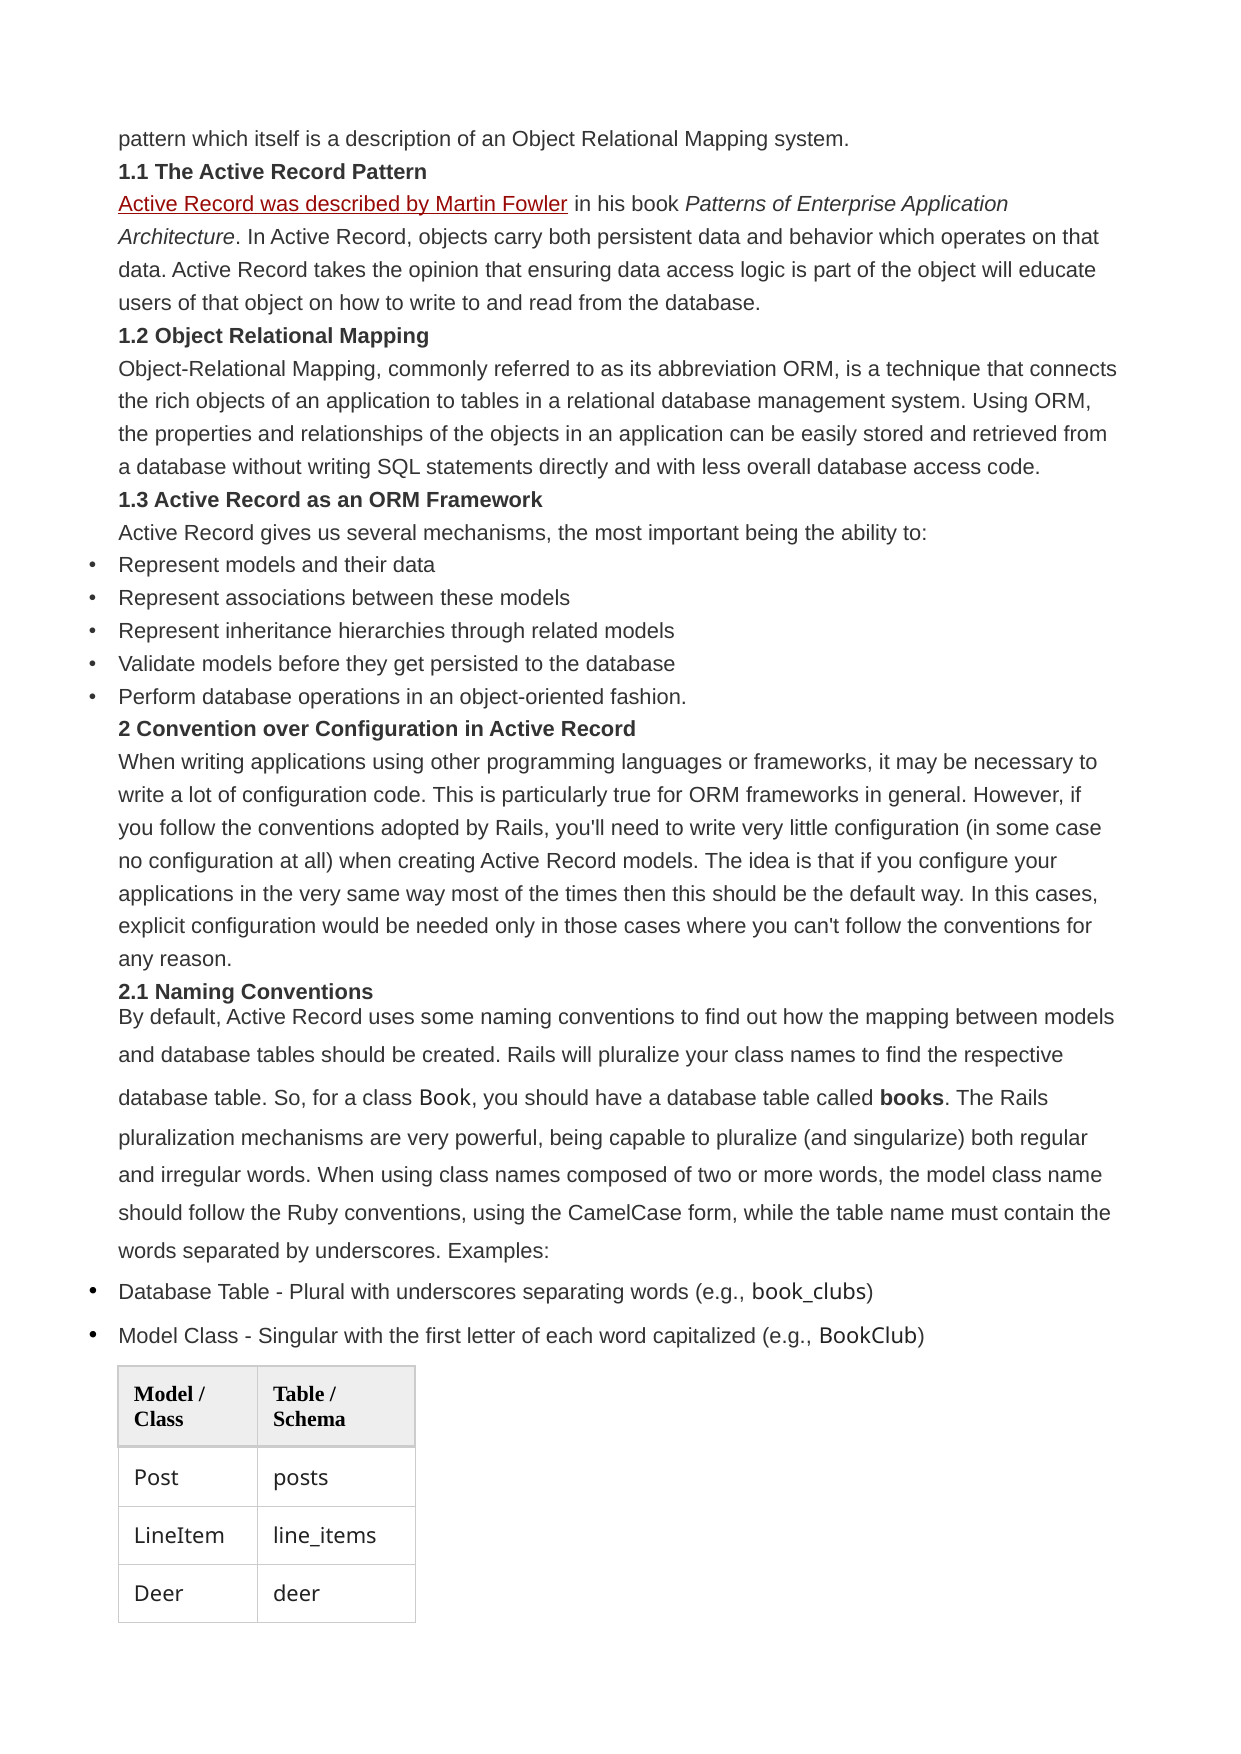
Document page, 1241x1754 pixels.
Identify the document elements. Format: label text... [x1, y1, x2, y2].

subtitle 1.2 Object Relational Mapping [118, 315, 1122, 348]
list Represent models and their data [118, 545, 1122, 577]
text Object-Relational Mapping, commonly referred to as its abbreviation ORM, is a technique that connects the rich objects of an application to tables in a relational database management system. Using ORM, the properties and relationships of the objects in an application can be easily stored and retrieved from a database without writing SQL statements directly and with less overall database access code. [118, 348, 1122, 479]
text Active Record was described by Martin Fowler in his book Patterns of Enterprise Application Architecture. In Active Record, objects carry both persistent data and behavior which operates on that data. Active Record takes the opinion that ensuring data access logic is part of the object will educate users of that object on how to write to and read from the database. [118, 184, 1122, 315]
table_cell LineItem [119, 1507, 257, 1564]
table_cell Post [119, 1448, 257, 1506]
table_cell line_items [258, 1507, 415, 1564]
list Model Class - Singular with the first letter of each word capitalized (e.g., BookClub) [118, 1320, 1122, 1350]
text By default, Active Record uses some naming conventions to find out how the mapping between models and database tables should be created. Rails will pluralize your class names to find the respective database table. So, for a class Book, you should have a database table called books. The Rails pluralization mechanisms are very powerful, being capable to pluralize (and singularize) both regular and irregular words. When using class names composed of two or more words, the model class name should follow the Ruby conventions, using the CamelCase form, while the table name must contain the words separated by underscores. Examples: [118, 1004, 1122, 1263]
table_header Model / Class [119, 1367, 257, 1445]
table_cell Deer [119, 1565, 257, 1622]
list Represent associations between these models [118, 577, 1122, 610]
text When writing applications using other programming languages or frameworks, it may be necessary to write a lot of configuration code. This is particularly true for ORM frameworks in general. However, if you follow the conventions adopted by Rails, you'll need to write very little configuration (in some case no configuration at all) when creating Active Record models. The idea is that if you configure your applications in the very same way most of the times then this should be the default way. In this cases, explicit configuration would be needed only in those cases where you can't follow the conventions for any reason. [118, 742, 1122, 971]
table_cell deer [258, 1565, 415, 1622]
subtitle 1.3 Active Record as an ORM Framework [118, 479, 1122, 512]
list Database Table - Plural with underscores separating words (e.g., book_clubs) [118, 1276, 1122, 1305]
list Represent inheritance hierarchies through related models [118, 610, 1122, 643]
text pattern which itself is a description of an Object Relational Mapping system. [118, 118, 1122, 151]
subtitle 1.1 The Active Record Pattern [118, 151, 1122, 184]
subtitle 2 Convention over Configuration in Active Record [118, 709, 1122, 742]
list Perform database operations in an object-oriented fashion. [118, 676, 1122, 709]
text Active Record gives us several mechanisms, the most important being the ability to: [118, 512, 1122, 545]
list Validate models before they get persisted to the database [118, 643, 1122, 676]
subtitle 2.1 Naming Conventions [118, 971, 1122, 1004]
table_header Table / Schema [258, 1367, 414, 1445]
table_cell posts [258, 1448, 415, 1506]
